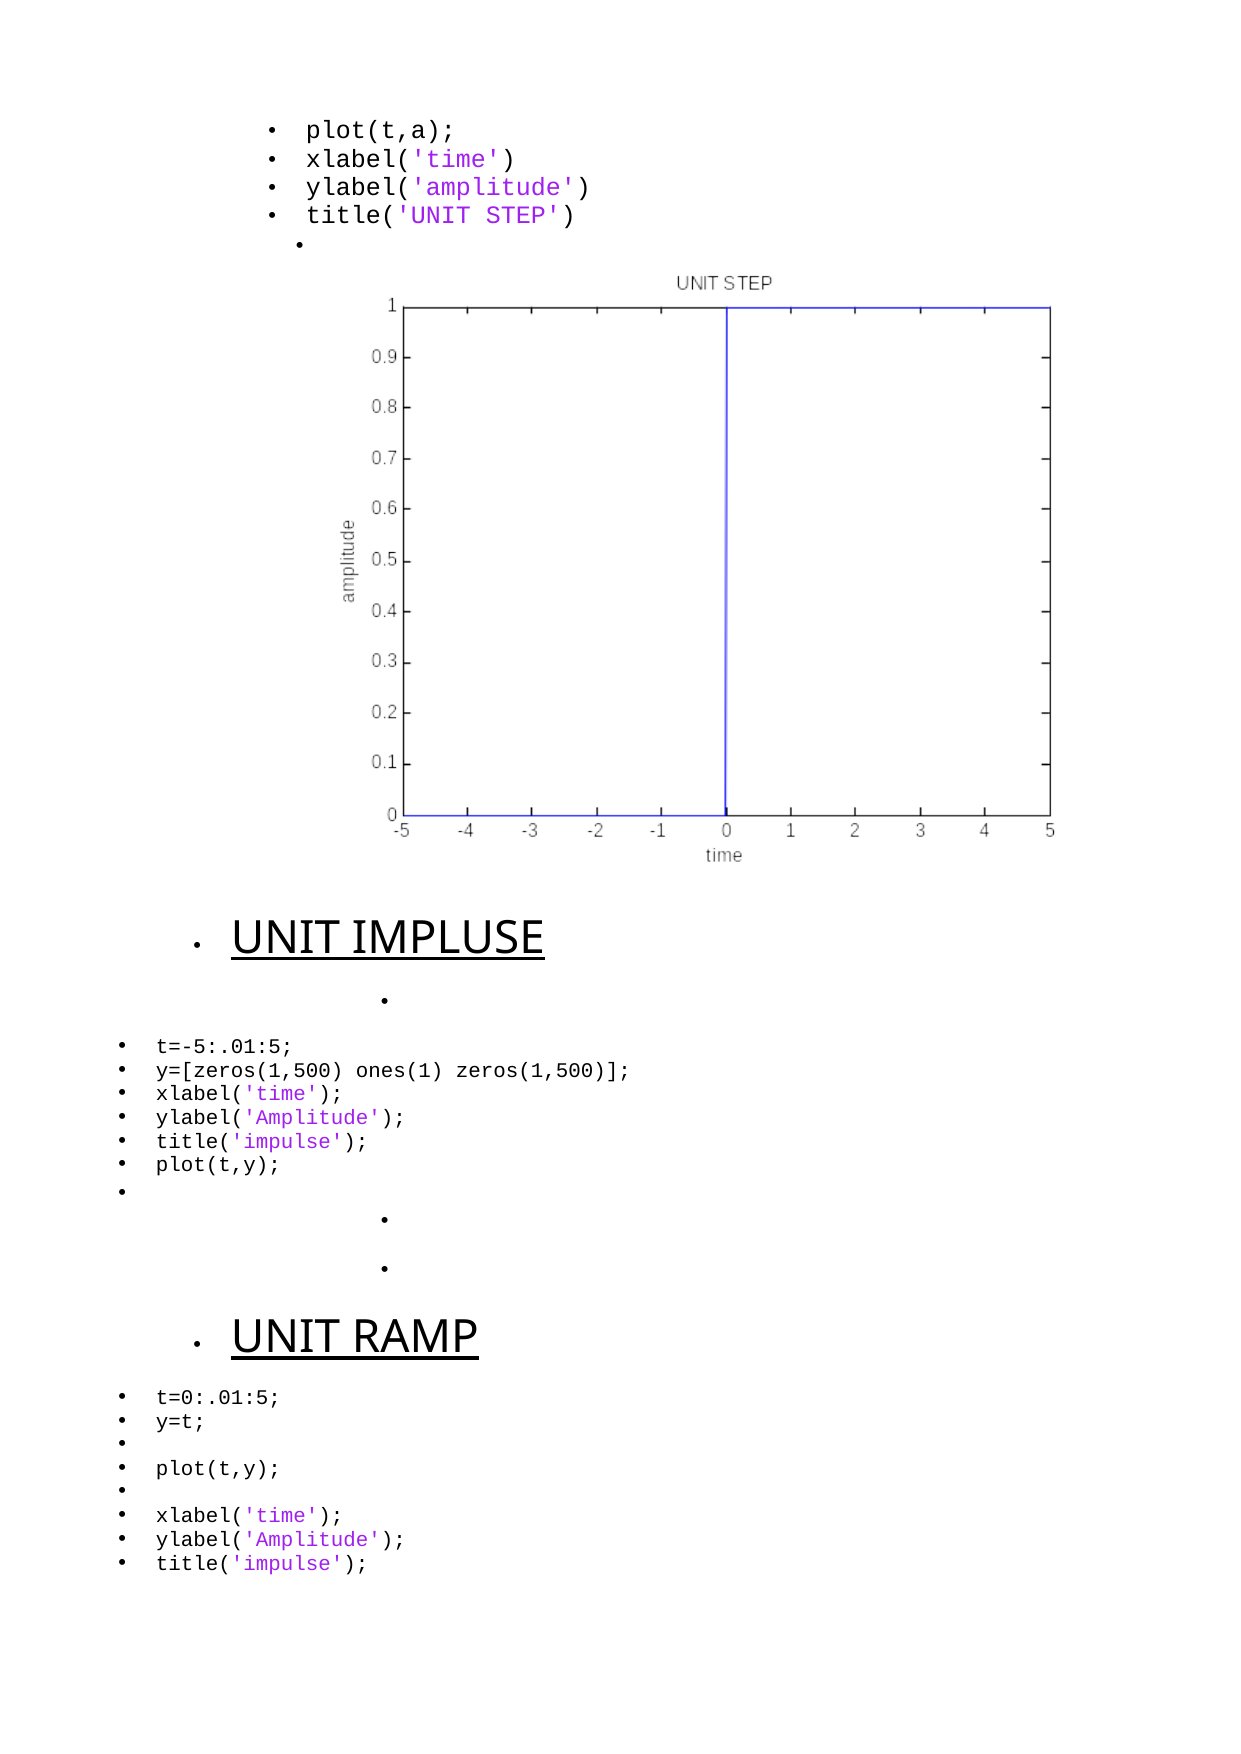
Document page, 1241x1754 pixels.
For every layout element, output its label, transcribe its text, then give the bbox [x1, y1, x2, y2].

list y=[zeros(1,500) ones(1) zeros(1,500)]; [81, 1060, 1122, 1083]
list title('UNIT STEP') [231, 203, 1122, 231]
list UNIT RAMP [193, 1304, 1122, 1366]
list ylabel('Amplitude'); [81, 1529, 1122, 1552]
list xlabel('time'); [81, 1083, 1122, 1107]
list y=t; [81, 1411, 1122, 1434]
list plot(t,a); [231, 118, 1122, 146]
list xlabel('time') [231, 146, 1122, 175]
list plot(t,y); [81, 1154, 1122, 1178]
list ylabel('amplitude') [231, 175, 1122, 203]
list t=0:.01:5; [81, 1387, 1122, 1411]
list ylabel('Amplitude'); [81, 1107, 1122, 1131]
list xlabel('time'); [81, 1505, 1122, 1529]
list title('impulse'); [81, 1552, 1122, 1576]
list UNIT IMPLUSE [193, 904, 1122, 966]
list t=-5:.01:5; [81, 1036, 1122, 1060]
list plot(t,y); [81, 1458, 1122, 1482]
list title('impulse'); [81, 1131, 1122, 1154]
